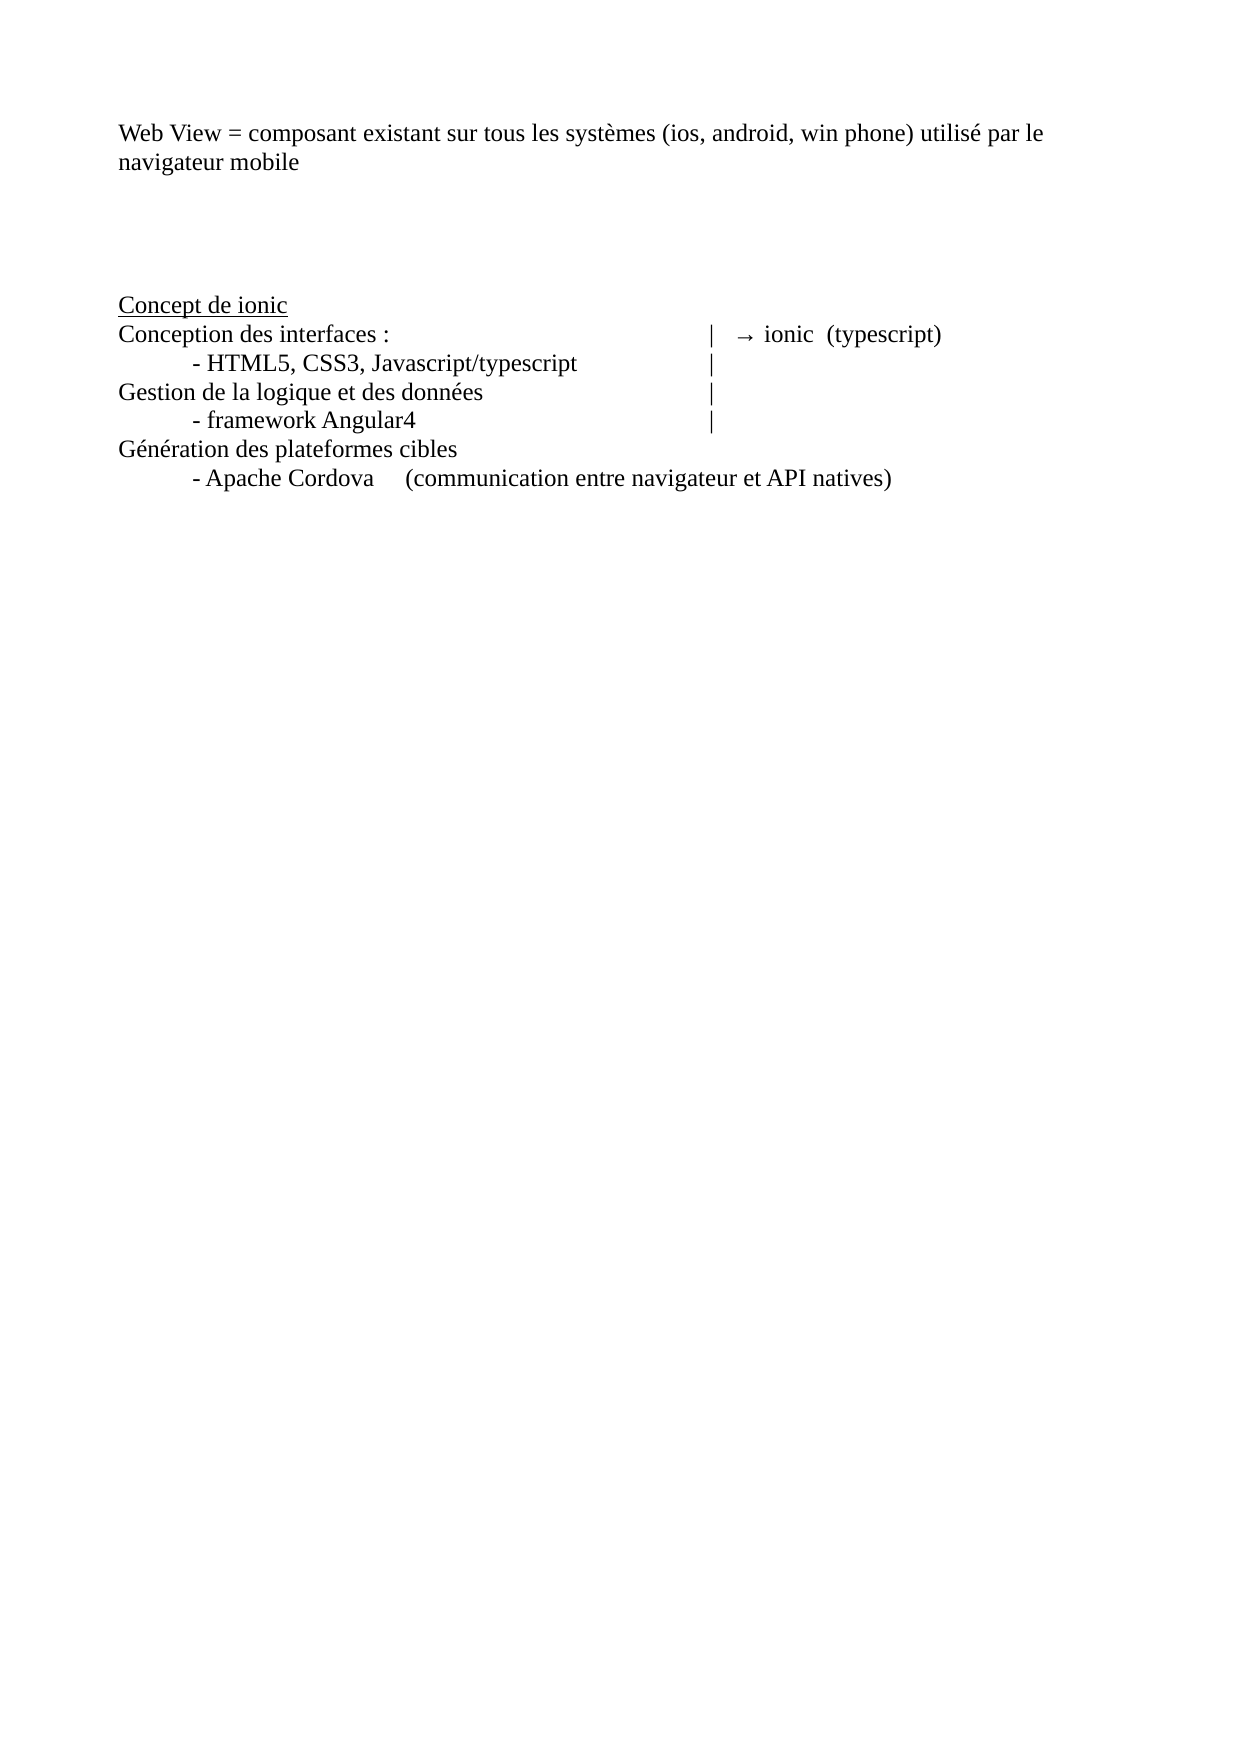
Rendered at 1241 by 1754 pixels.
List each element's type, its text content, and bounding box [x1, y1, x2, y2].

text Conception des interfaces : | → ionic (typescript) [118, 319, 1122, 348]
text - framework Angular4 | [118, 406, 1122, 434]
text Web View = composant existant sur tous les systèmes (ios, android, win phone) utilisé par le navigateur mobile [118, 118, 1122, 176]
text - HTML5, CSS3, Javascript/typescript | [118, 348, 1122, 377]
text - Apache Cordova (communication entre navigateur et API natives) [118, 463, 1122, 492]
text Génération des plateformes cibles [118, 434, 1122, 463]
text Gestion de la logique et des données | [118, 377, 1122, 406]
text Concept de ionic [118, 291, 1122, 319]
